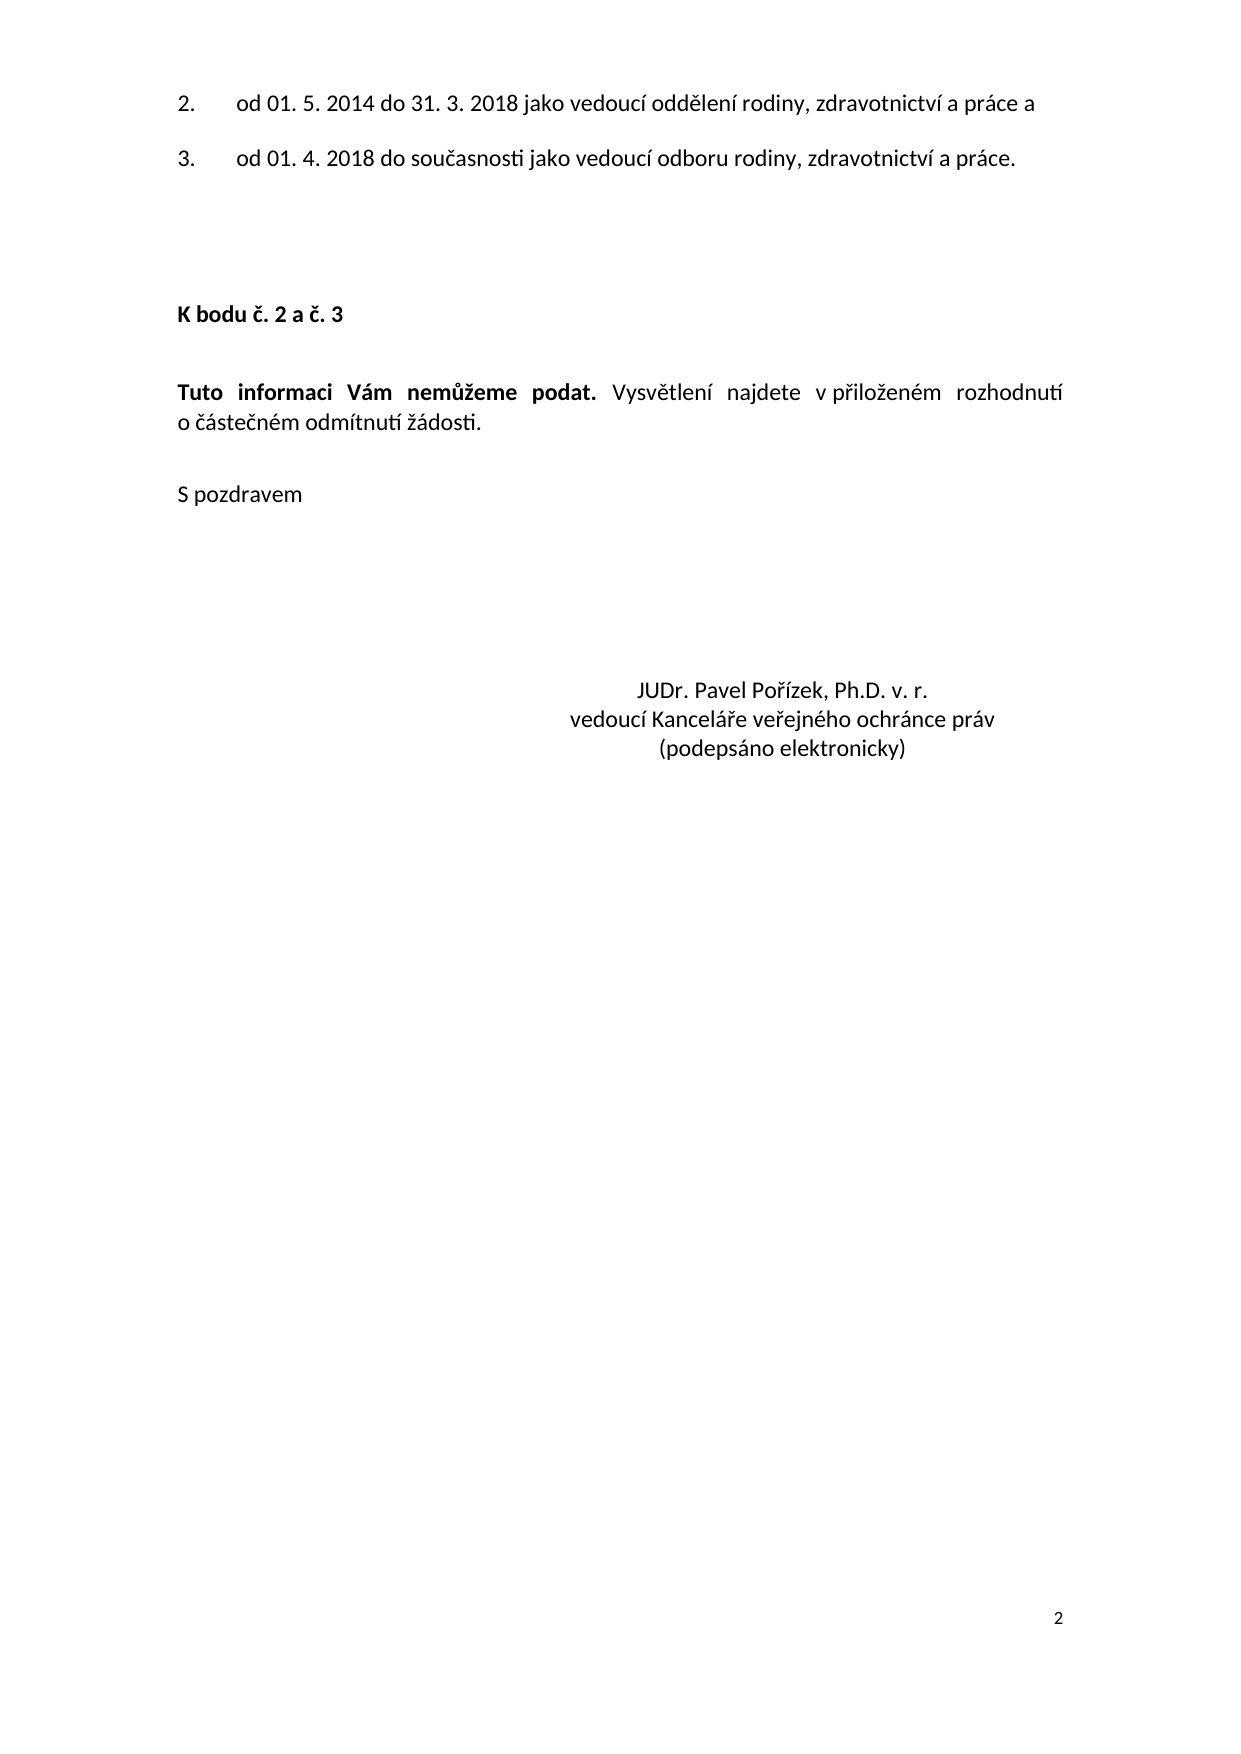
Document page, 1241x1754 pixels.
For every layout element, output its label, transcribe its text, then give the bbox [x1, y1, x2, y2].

text (podepsáno elektronicky) [502, 733, 1063, 763]
subtitle K bodu č. 2 a č. 3 [177, 299, 1063, 328]
list od 01. 5. 2014 do 31. 3. 2018 jako vedoucí oddělení rodiny, zdravotnictví a práce a [177, 88, 1063, 118]
text JUDr. Pavel Pořízek, Ph.D. v. r. [502, 675, 1063, 704]
text S pozdravem [177, 479, 1063, 509]
text Tuto informaci Vám nemůžeme podat. Vysvětlení najdete v přiloženém rozhodnutí o částečném odmítnutí žádosti. [177, 377, 1063, 437]
list od 01. 4. 2018 do současnosti jako vedoucí odboru rodiny, zdravotnictví a práce. [177, 143, 1063, 172]
text vedoucí Kanceláře veřejného ochránce práv [502, 704, 1063, 733]
